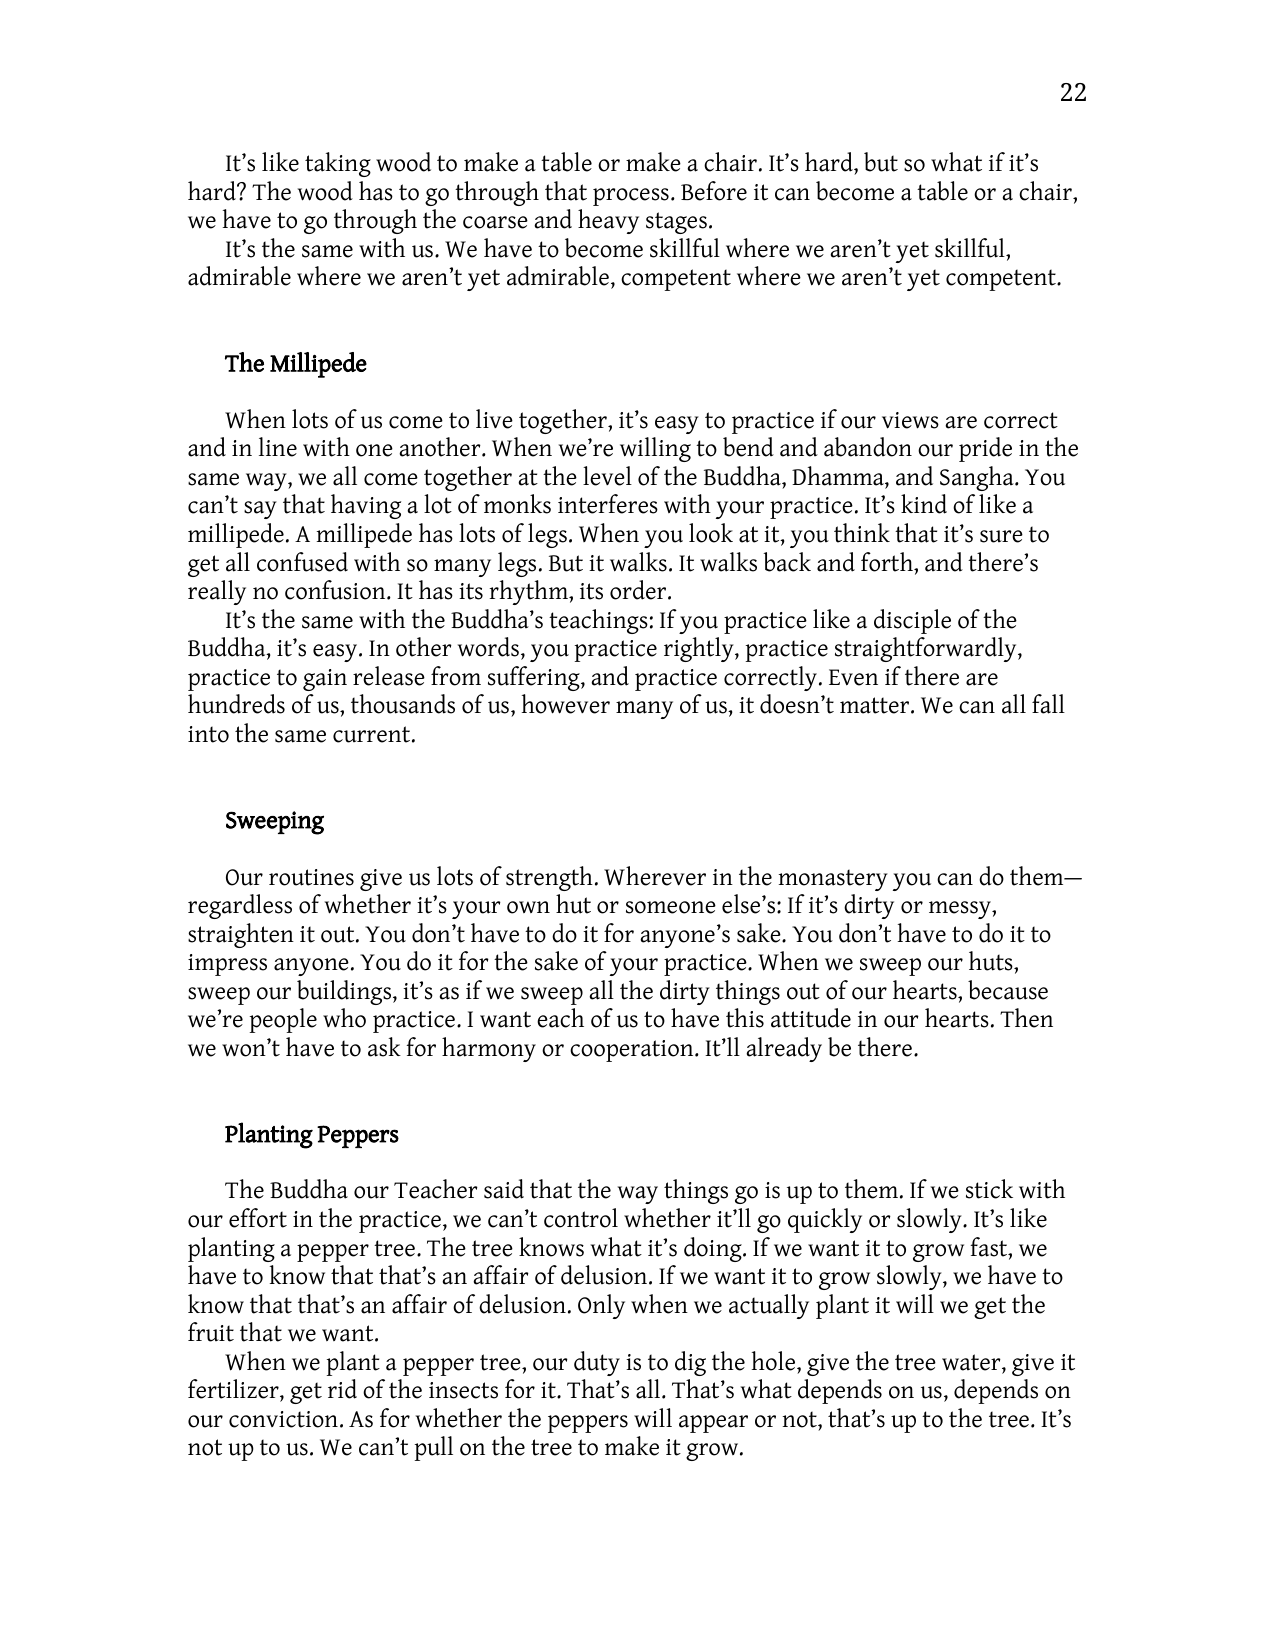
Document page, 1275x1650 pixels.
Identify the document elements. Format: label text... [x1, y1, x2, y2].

subtitle Sweeping [187, 806, 1087, 835]
subtitle The Millipede [187, 350, 1087, 378]
text When we plant a pepper tree, our duty is to dig the hole, give the tree water, give it fertilizer, get rid of the insects for it. That’s all. That’s what depends on us, depends on our conviction. As for whether the peppers will appear or not, that’s up to the tree. It’s not up to us. We can’t pull on the tree to make it grow. [187, 1349, 1087, 1463]
subtitle Planting Peppers [187, 1120, 1087, 1149]
text Our routines give us lots of strength. Wherever in the monastery you can do them—regardless of whether it’s your own hut or someone else’s: If it’s dirty or messy, straighten it out. You don’t have to do it for anyone’s sake. You don’t have to do it to impress anyone. You do it for the sake of your practice. When we sweep our huts, sweep our buildings, it’s as if we sweep all the dirty things out of our hearts, because we’re people who practice. I want each of us to have this attitude in our hearts. Then we won’t have to ask for harmony or cooperation. It’ll already be there. [187, 863, 1087, 1063]
text The Buddha our Teacher said that the way things go is up to them. If we stick with our effort in the practice, we can’t control whether it’ll go quickly or slowly. It’s like planting a pepper tree. The tree knows what it’s doing. If we want it to grow fast, we have to know that that’s an affair of delusion. If we want it to grow slowly, we have to know that that’s an affair of delusion. Only when we actually plant it will we get the fruit that we want. [187, 1177, 1087, 1349]
text It’s the same with us. We have to become skillful where we aren’t yet skillful, admirable where we aren’t yet admirable, competent where we aren’t yet competent. [187, 236, 1087, 293]
text When lots of us come to live together, it’s easy to practice if our views are correct and in line with one another. When we’re willing to bend and abandon our pride in the same way, we all come together at the level of the Buddha, Dhamma, and Sangha. You can’t say that having a lot of monks interferes with your practice. It’s kind of like a millipede. A millipede has lots of legs. When you look at it, you think that it’s sure to get all confused with so many legs. But it walks. It walks back and forth, and there’s really no confusion. It has its rhythm, its order. [187, 407, 1087, 607]
text It’s like taking wood to make a table or make a chair. It’s hard, but so what if it’s hard? The wood has to go through that process. Before it can become a table or a chair, we have to go through the coarse and heavy stages. [187, 150, 1087, 236]
text It’s the same with the Buddha’s teachings: If you practice like a disciple of the Buddha, it’s easy. In other words, you practice rightly, practice straightforwardly, practice to gain release from suffering, and practice correctly. Even if there are hundreds of us, thousands of us, however many of us, it doesn’t matter. We can all fall into the same current. [187, 607, 1087, 749]
